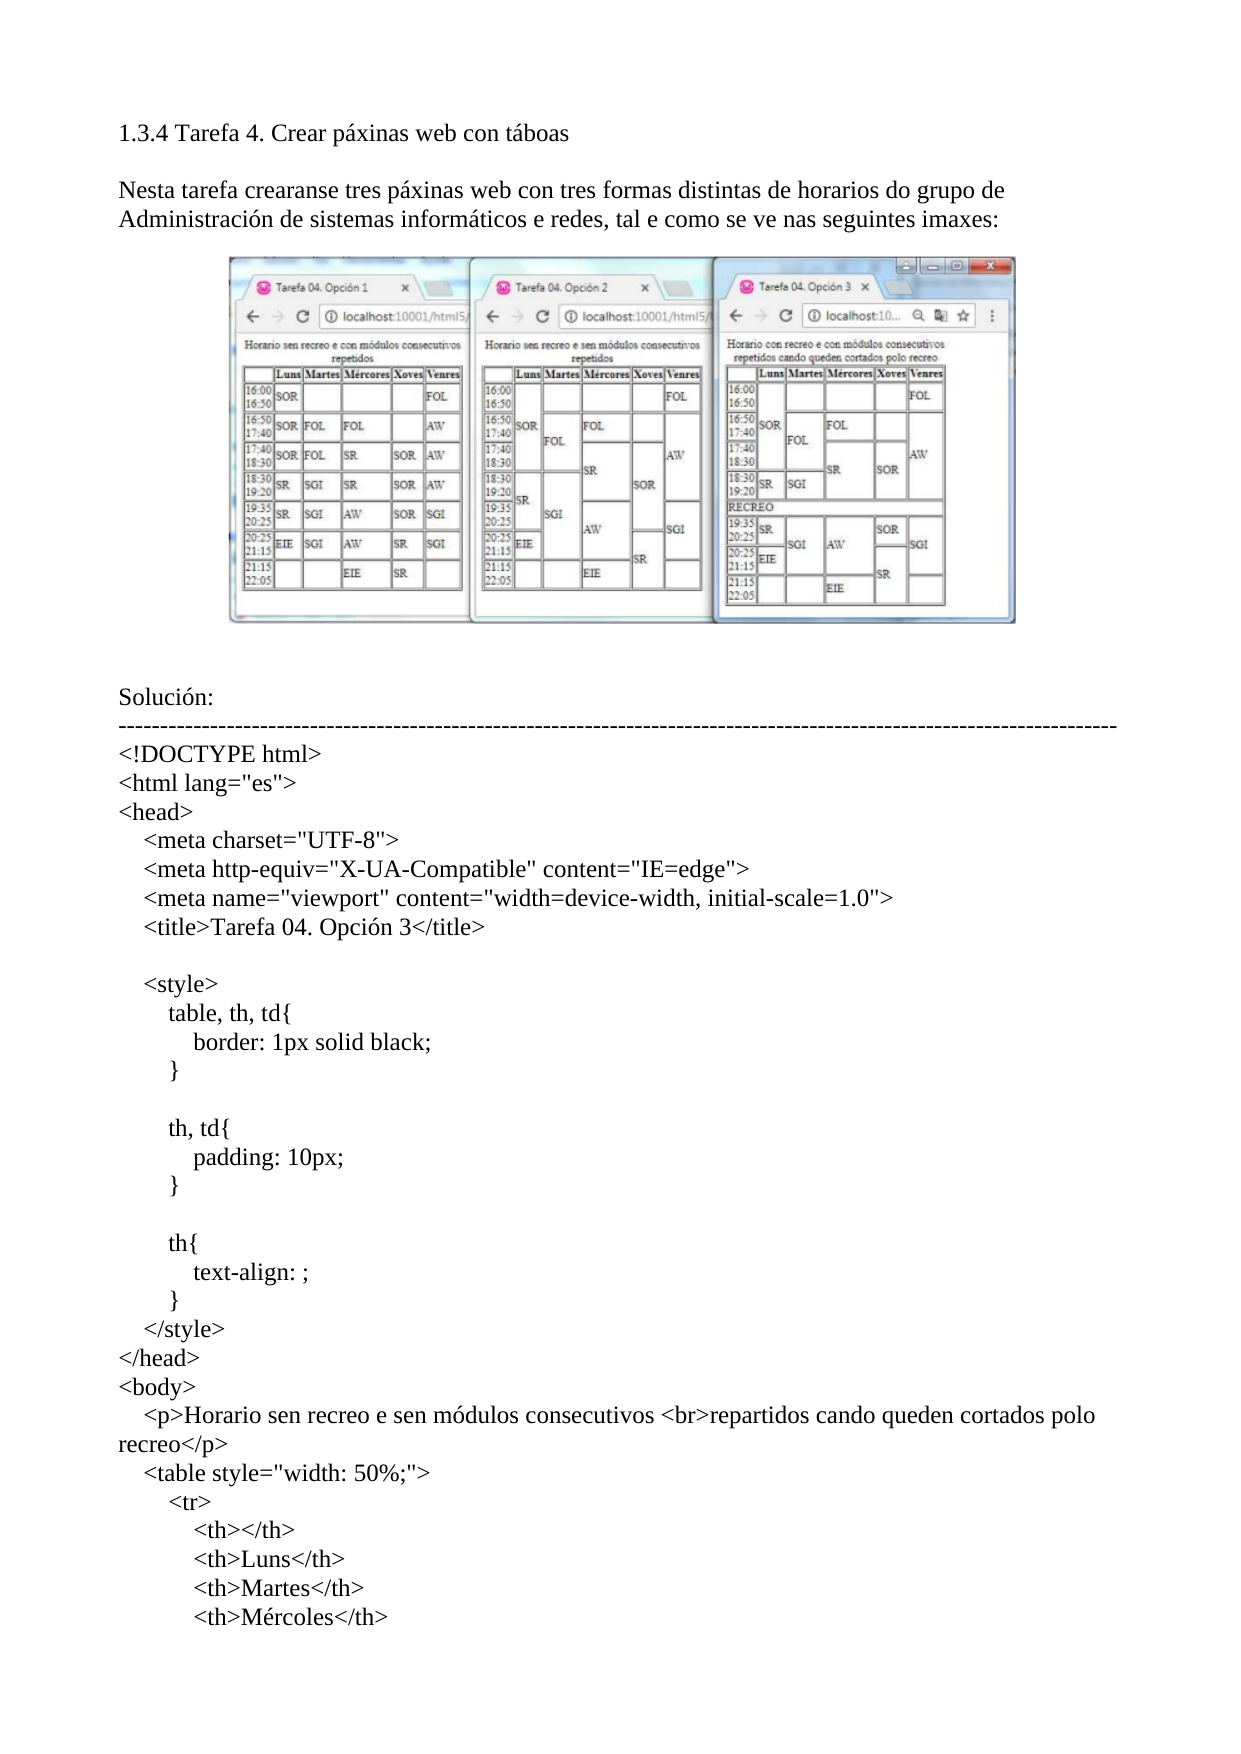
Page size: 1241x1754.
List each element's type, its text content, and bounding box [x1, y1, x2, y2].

text <meta name="viewport" content="width=device-width, initial-scale=1.0"> [118, 883, 1122, 912]
text </head> [118, 1343, 1122, 1372]
text <tr> [118, 1487, 1122, 1516]
text ------------------------------------------------------------------------------------------------------------------------ [118, 711, 1122, 739]
text } [118, 1286, 1122, 1314]
text 1.3.4 Tarefa 4. Crear páxinas web con táboas [118, 118, 1122, 147]
text <th></th> [118, 1516, 1122, 1544]
text <th>Mércoles</th> [118, 1602, 1122, 1631]
text <!DOCTYPE html> [118, 739, 1122, 768]
text th, td{ [118, 1113, 1122, 1142]
text text-align: ; [118, 1257, 1122, 1286]
text <meta charset="UTF-8"> [118, 826, 1122, 854]
text <style> [118, 969, 1122, 998]
text <th>Martes</th> [118, 1573, 1122, 1602]
text Solución: [118, 682, 1122, 711]
text <meta http-equiv="X-UA-Compatible" content="IE=edge"> [118, 854, 1122, 883]
text table, th, td{ [118, 998, 1122, 1027]
text } [118, 1171, 1122, 1199]
text th{ [118, 1228, 1122, 1257]
picture [224, 253, 1016, 625]
text <p>Horario sen recreo e sen módulos consecutivos <br>repartidos cando queden cortados polo recreo</p> [118, 1401, 1122, 1458]
text </style> [118, 1314, 1122, 1343]
text border: 1px solid black; [118, 1027, 1122, 1056]
text Nesta tarefa crearanse tres páxinas web con tres formas distintas de horarios do grupo de Administración de sistemas informáticos e redes, tal e como se ve nas seguintes imaxes: [118, 176, 1122, 233]
text <table style="width: 50%;"> [118, 1458, 1122, 1487]
text <body> [118, 1372, 1122, 1401]
text <th>Luns</th> [118, 1544, 1122, 1573]
text } [118, 1056, 1122, 1084]
text padding: 10px; [118, 1142, 1122, 1171]
text <html lang="es"> [118, 768, 1122, 797]
text <head> [118, 797, 1122, 826]
text <title>Tarefa 04. Opción 3</title> [118, 912, 1122, 941]
